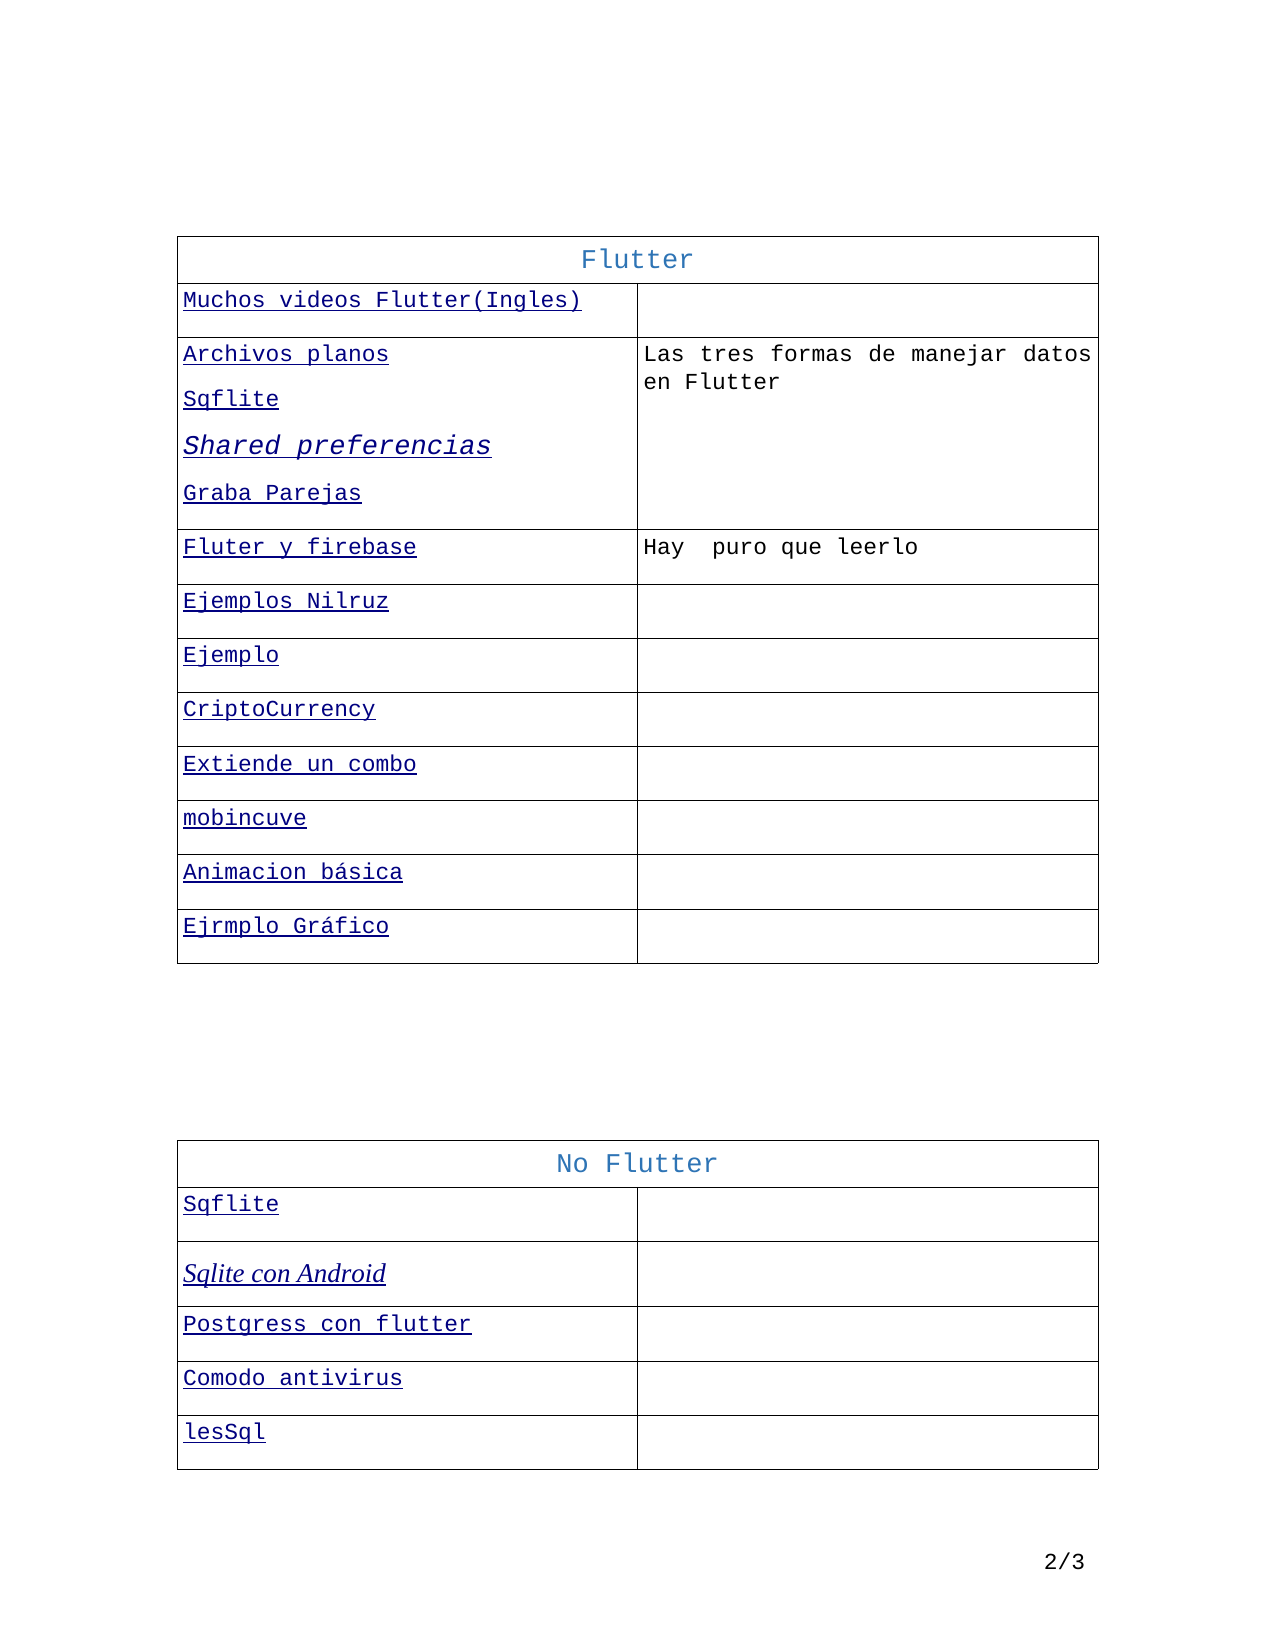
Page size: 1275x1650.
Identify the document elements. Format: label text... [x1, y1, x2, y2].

table_cell [638, 693, 1098, 746]
table_cell [638, 1188, 1098, 1241]
table_header No Flutter [178, 1141, 1098, 1187]
table_cell Ejemplo [178, 639, 637, 692]
table_cell Postgress con flutter [178, 1307, 637, 1361]
table_cell [638, 910, 1098, 963]
table_cell [638, 284, 1098, 337]
table_cell Las tres formas de manejar datos en Flutter [638, 338, 1098, 529]
table_cell mobincuve [178, 801, 637, 854]
table_cell [638, 585, 1098, 638]
table_cell Extiende un combo [178, 747, 637, 800]
table_cell [638, 801, 1098, 854]
table_cell [638, 639, 1098, 692]
table_cell Archivos planos Sqflite Shared preferencias Graba Parejas [178, 338, 637, 529]
table_cell Animacion básica [178, 855, 637, 908]
table_cell Ejrmplo Gráfico [178, 910, 637, 963]
table_cell Ejemplos Nilruz [178, 585, 637, 638]
table_cell lesSql [178, 1416, 637, 1469]
table_cell [638, 1362, 1098, 1415]
table_cell Hay puro que leerlo [638, 530, 1098, 583]
table_cell [638, 747, 1098, 800]
table_cell Sqflite [178, 1188, 637, 1241]
table_cell Sqlite con Android [178, 1242, 637, 1306]
table_cell [638, 1307, 1098, 1361]
table_cell Comodo antivirus [178, 1362, 637, 1415]
table_cell [638, 1416, 1098, 1469]
table_cell [638, 1242, 1098, 1306]
table_cell CriptoCurrency [178, 693, 637, 746]
table_cell Fluter y firebase [178, 530, 637, 583]
table_cell Muchos videos Flutter(Ingles) [178, 284, 637, 337]
table_header Flutter [178, 237, 1098, 283]
table_cell [638, 855, 1098, 908]
